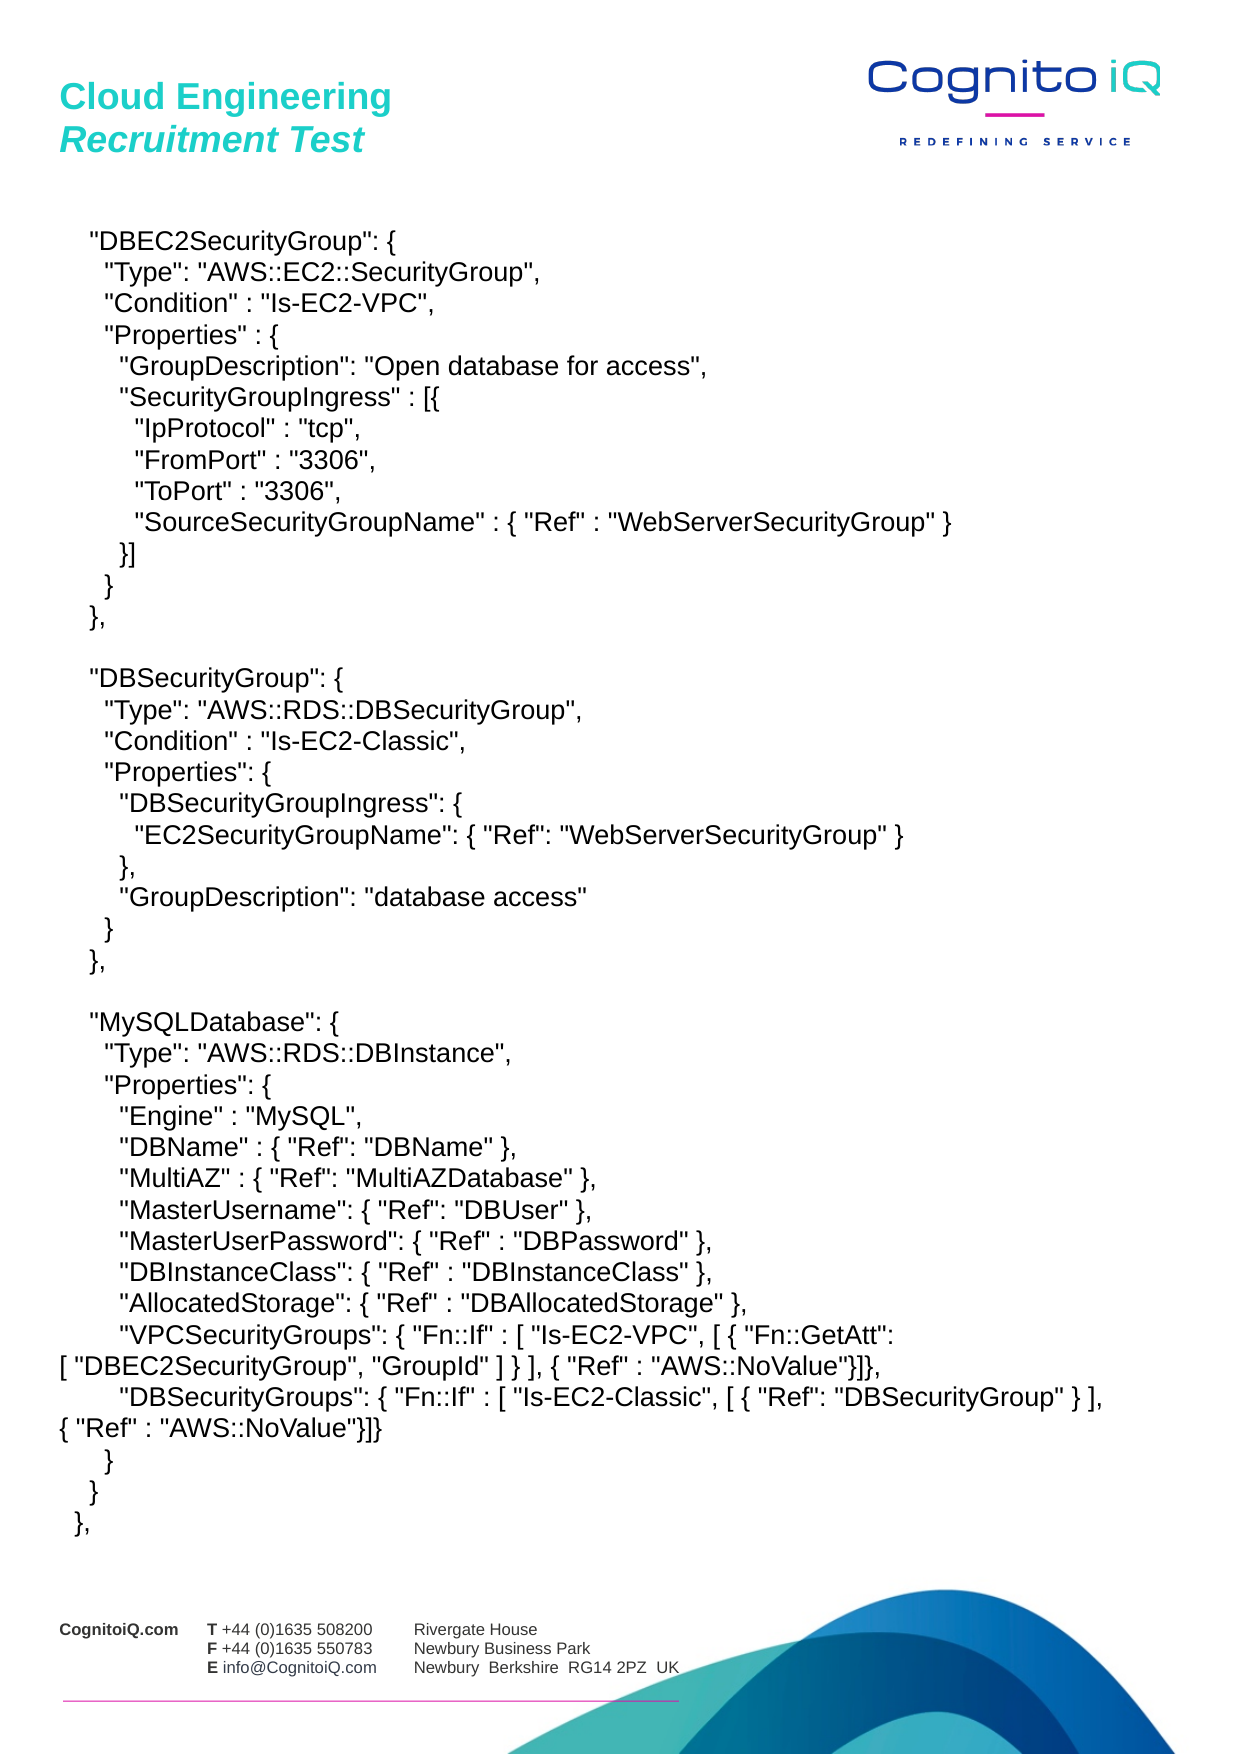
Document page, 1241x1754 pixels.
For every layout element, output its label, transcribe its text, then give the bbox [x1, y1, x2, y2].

text "Type": "AWS::RDS::DBInstance", [59, 1037, 1181, 1069]
text "FromPort" : "3306", [59, 444, 1181, 475]
text "DBEC2SecurityGroup": { [59, 225, 1181, 256]
text "GroupDescription": "Open database for access", [59, 350, 1181, 381]
text "Engine" : "MySQL", [59, 1100, 1181, 1131]
text "Type": "AWS::RDS::DBSecurityGroup", [59, 694, 1181, 725]
text } [59, 1444, 1181, 1475]
picture [871, 56, 1166, 151]
text "Properties": { [59, 1069, 1181, 1100]
text "GroupDescription": "database access" [59, 881, 1181, 912]
text "Properties": { [59, 756, 1181, 787]
text }, [59, 1506, 1181, 1537]
text "DBName" : { "Ref": "DBName" }, [59, 1131, 1181, 1162]
text }, [59, 850, 1181, 881]
text "MultiAZ" : { "Ref": "MultiAZDatabase" }, [59, 1162, 1181, 1194]
text "MasterUserPassword": { "Ref" : "DBPassword" }, [59, 1225, 1181, 1256]
text "ToPort" : "3306", [59, 475, 1181, 506]
text "DBSecurityGroup": { [59, 662, 1181, 694]
text "DBInstanceClass": { "Ref" : "DBInstanceClass" }, [59, 1256, 1181, 1287]
text } [59, 1475, 1181, 1506]
text "Type": "AWS::EC2::SecurityGroup", [59, 256, 1181, 287]
text } [59, 569, 1181, 600]
text "MasterUsername": { "Ref": "DBUser" }, [59, 1194, 1181, 1225]
text }, [59, 600, 1181, 631]
text "IpProtocol" : "tcp", [59, 412, 1181, 444]
text "DBSecurityGroups": { "Fn::If" : [ "Is-EC2-Classic", [ { "Ref": "DBSecurityGroup" } ], { "Ref" : "AWS::NoValue"}]} [59, 1381, 1181, 1444]
text "SourceSecurityGroupName" : { "Ref" : "WebServerSecurityGroup" } [59, 506, 1181, 537]
text "VPCSecurityGroups": { "Fn::If" : [ "Is-EC2-VPC", [ { "Fn::GetAtt": [ "DBEC2SecurityGroup", "GroupId" ] } ], { "Ref" : "AWS::NoValue"}]}, [59, 1319, 1181, 1381]
text "SecurityGroupIngress" : [{ [59, 381, 1181, 412]
text "Condition" : "Is-EC2-VPC", [59, 287, 1181, 319]
text }] [59, 537, 1181, 569]
text "Condition" : "Is-EC2-Classic", [59, 725, 1181, 756]
text "Properties" : { [59, 319, 1181, 350]
text "DBSecurityGroupIngress": { [59, 787, 1181, 819]
text "AllocatedStorage": { "Ref" : "DBAllocatedStorage" }, [59, 1287, 1181, 1319]
text "EC2SecurityGroupName": { "Ref": "WebServerSecurityGroup" } [59, 819, 1181, 850]
text "MySQLDatabase": { [59, 1006, 1181, 1037]
text }, [59, 944, 1181, 975]
text } [59, 912, 1181, 944]
